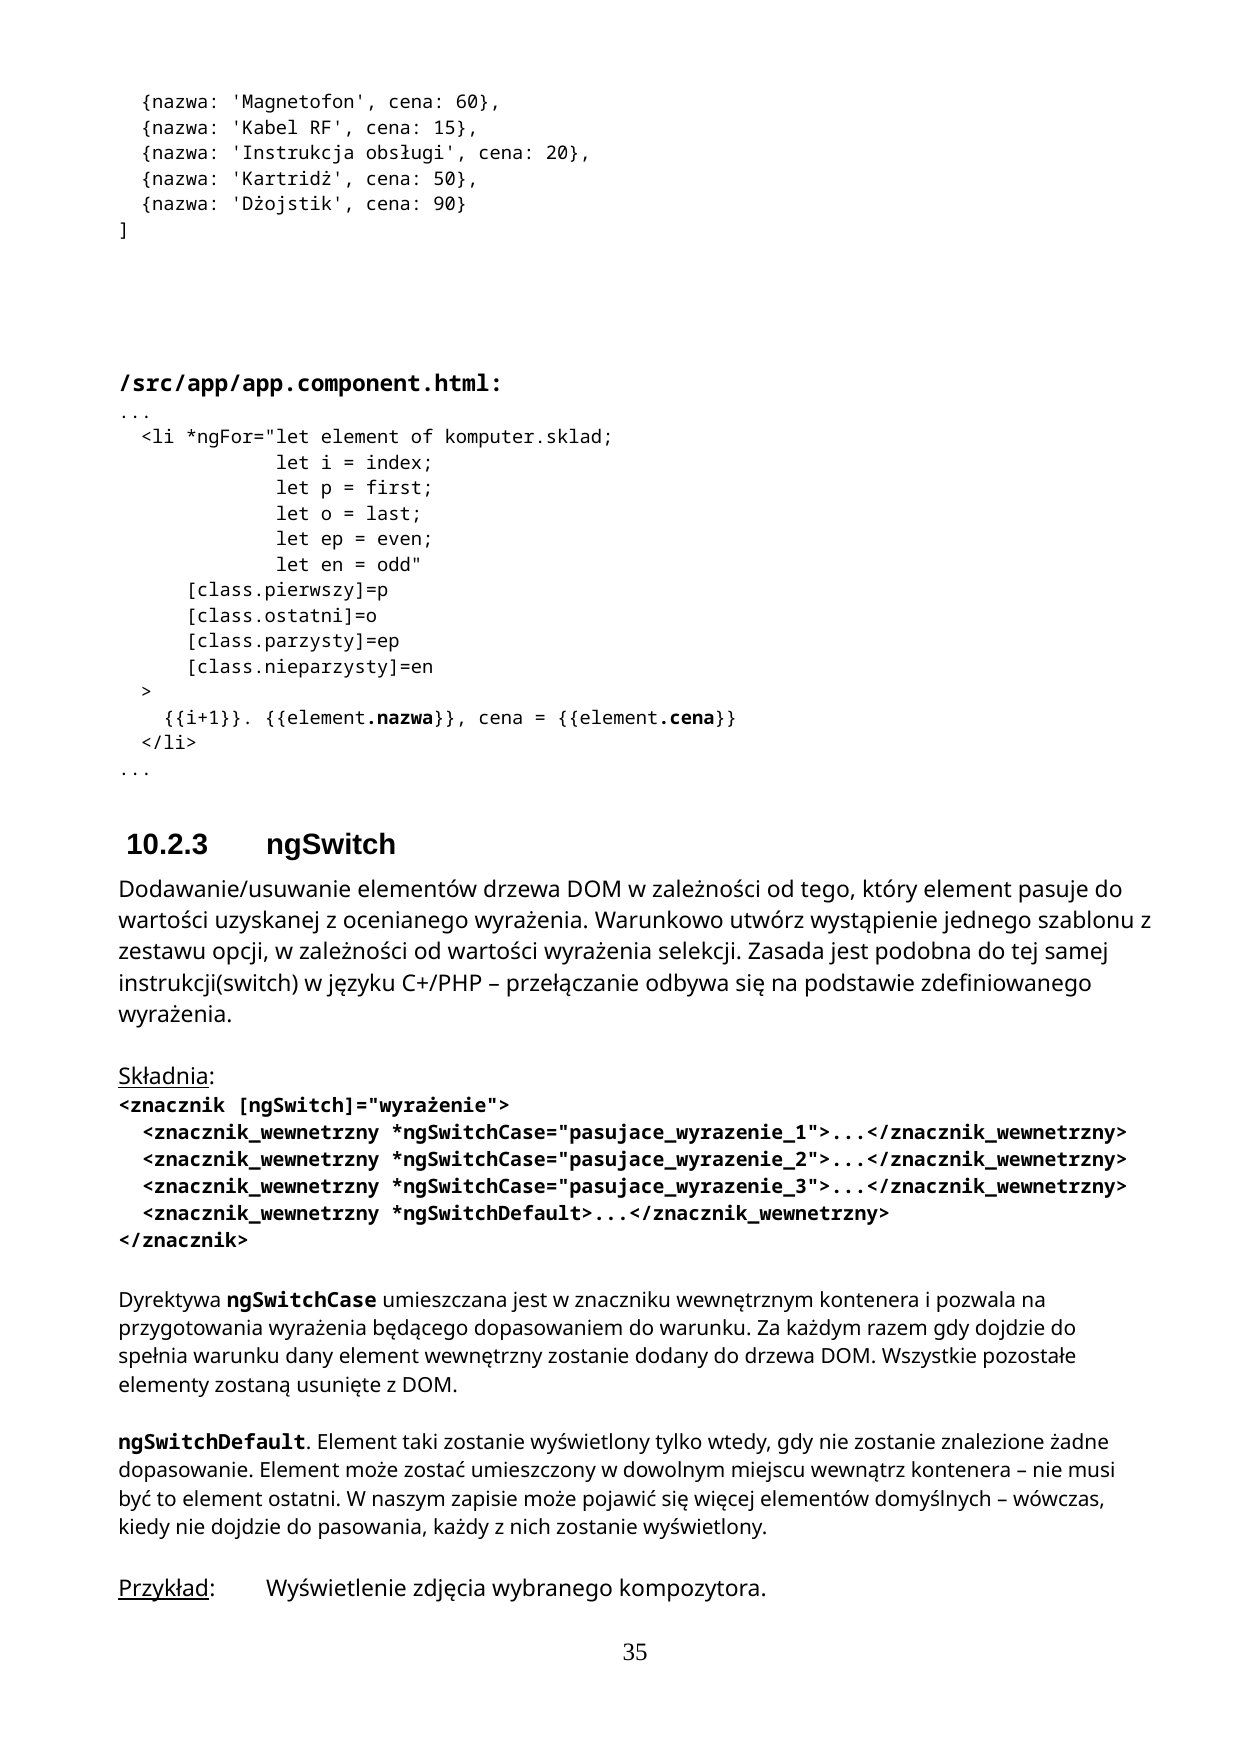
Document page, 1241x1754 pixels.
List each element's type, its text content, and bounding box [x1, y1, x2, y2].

text Składnia: [118, 1060, 1152, 1092]
text <znacznik_wewnetrzny *ngSwitchDefault>...</znacznik_wewnetrzny> [118, 1199, 1152, 1226]
text ngSwitchDefault. Element taki zostanie wyświetlony tylko wtedy, gdy nie zostanie znalezione żadne dopasowanie. Element może zostać umieszczony w dowolnym miejscu wewnątrz kontenera – nie musi być to element ostatni. W naszym zapisie może pojawić się więcej elementów domyślnych – wówczas, kiedy nie dojdzie do pasowania, każdy z nich zostanie wyświetlony. [118, 1427, 1152, 1541]
text <znacznik_wewnetrzny *ngSwitchCase="pasujace_wyrazenie_2">...</znacznik_wewnetrzny> [118, 1146, 1152, 1172]
text let en = odd" [118, 551, 1152, 577]
text ... [118, 398, 1152, 423]
text let i = index; [118, 449, 1152, 474]
subtitle ngSwitch [118, 827, 1152, 860]
text <znacznik_wewnetrzny *ngSwitchCase="pasujace_wyrazenie_1">...</znacznik_wewnetrzny> [118, 1118, 1152, 1146]
text [class.ostatni]=o [118, 602, 1152, 628]
text ] [118, 216, 1152, 242]
text let ep = even; [118, 526, 1152, 551]
text {nazwa: 'Kabel RF', cena: 15}, [118, 114, 1152, 139]
text /src/app/app.component.html: [118, 367, 1152, 398]
text let o = last; [118, 500, 1152, 526]
text Przykład: Wyświetlenie zdjęcia wybranego kompozytora. [118, 1572, 1152, 1603]
text Dodawanie/usuwanie elementów drzewa DOM w zależności od tego, który element pasuje do wartości uzyskanej z ocenianego wyrażenia. Warunkowo utwórz wystąpienie jednego szablonu z zestawu opcji, w zależności od wartości wyrażenia selekcji. Zasada jest podobna do tej samej instrukcji(switch) w języku C+/PHP – przełączanie odbywa się na podstawie zdefiniowanego wyrażenia. [118, 873, 1152, 1029]
text [class.pierwszy]=p [118, 577, 1152, 602]
text {nazwa: 'Kartridż', cena: 50}, [118, 165, 1152, 191]
text ... [118, 755, 1152, 781]
text > [118, 679, 1152, 704]
text [class.nieparzysty]=en [118, 653, 1152, 679]
text {nazwa: 'Magnetofon', cena: 60}, [118, 88, 1152, 114]
text Dyrektywa ngSwitchCase umieszczana jest w znaczniku wewnętrznym kontenera i pozwala na przygotowania wyrażenia będącego dopasowaniem do warunku. Za każdym razem gdy dojdzie do spełnia warunku dany element wewnętrzny zostanie dodany do drzewa DOM. Wszystkie pozostałe elementy zostaną usunięte z DOM. [118, 1285, 1152, 1398]
text {{i+1}}. {{element.nazwa}}, cena = {{element.cena}} [118, 704, 1152, 730]
text <li *ngFor="let element of komputer.sklad; [118, 423, 1152, 449]
text {nazwa: 'Instrukcja obsługi', cena: 20}, [118, 139, 1152, 165]
text [class.parzysty]=ep [118, 628, 1152, 653]
text </li> [118, 730, 1152, 755]
text {nazwa: 'Dżojstik', cena: 90} [118, 191, 1152, 216]
text <znacznik_wewnetrzny *ngSwitchCase="pasujace_wyrazenie_3">...</znacznik_wewnetrzny> [118, 1172, 1152, 1199]
text <znacznik [ngSwitch]="wyrażenie"> [118, 1092, 1152, 1118]
text </znacznik> [118, 1226, 1152, 1253]
text let p = first; [118, 474, 1152, 500]
